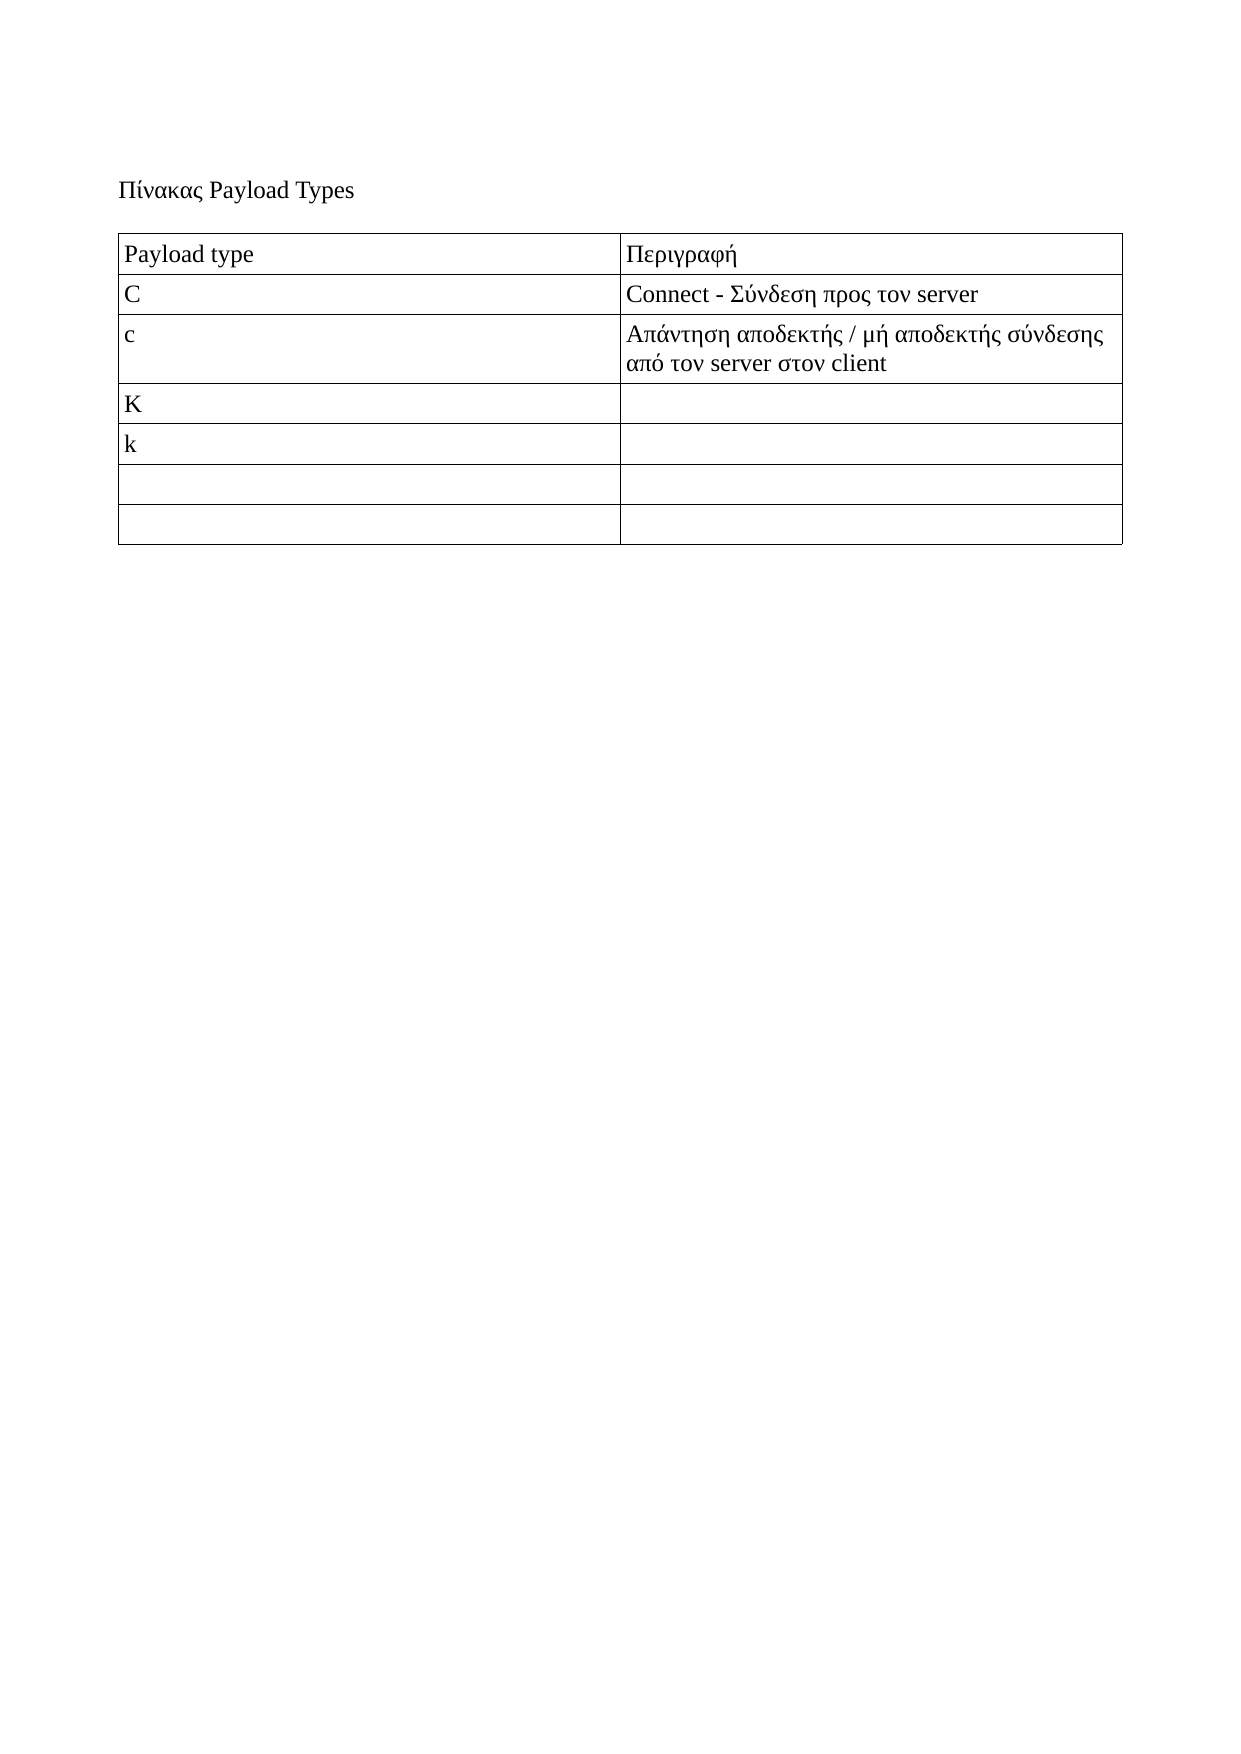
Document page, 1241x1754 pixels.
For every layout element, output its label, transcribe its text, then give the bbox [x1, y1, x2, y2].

text Πίνακας Payload Types [118, 176, 1122, 204]
table_cell [621, 505, 1122, 544]
table_cell k [119, 424, 620, 463]
table_header Περιγραφή [621, 234, 1122, 273]
table_cell [621, 465, 1122, 504]
table_cell C [119, 275, 620, 314]
table_cell Απάντηση αποδεκτής / μή αποδεκτής σύνδεσης από τον server στον client [621, 315, 1122, 383]
table_cell K [119, 384, 620, 423]
table_cell [621, 384, 1122, 423]
table_cell [119, 505, 620, 544]
table_cell c [119, 315, 620, 383]
table_cell [119, 465, 620, 504]
table_header Payload type [119, 234, 620, 273]
table_cell Connect - Σύνδεση προς τον server [621, 275, 1122, 314]
table_cell [621, 424, 1122, 463]
